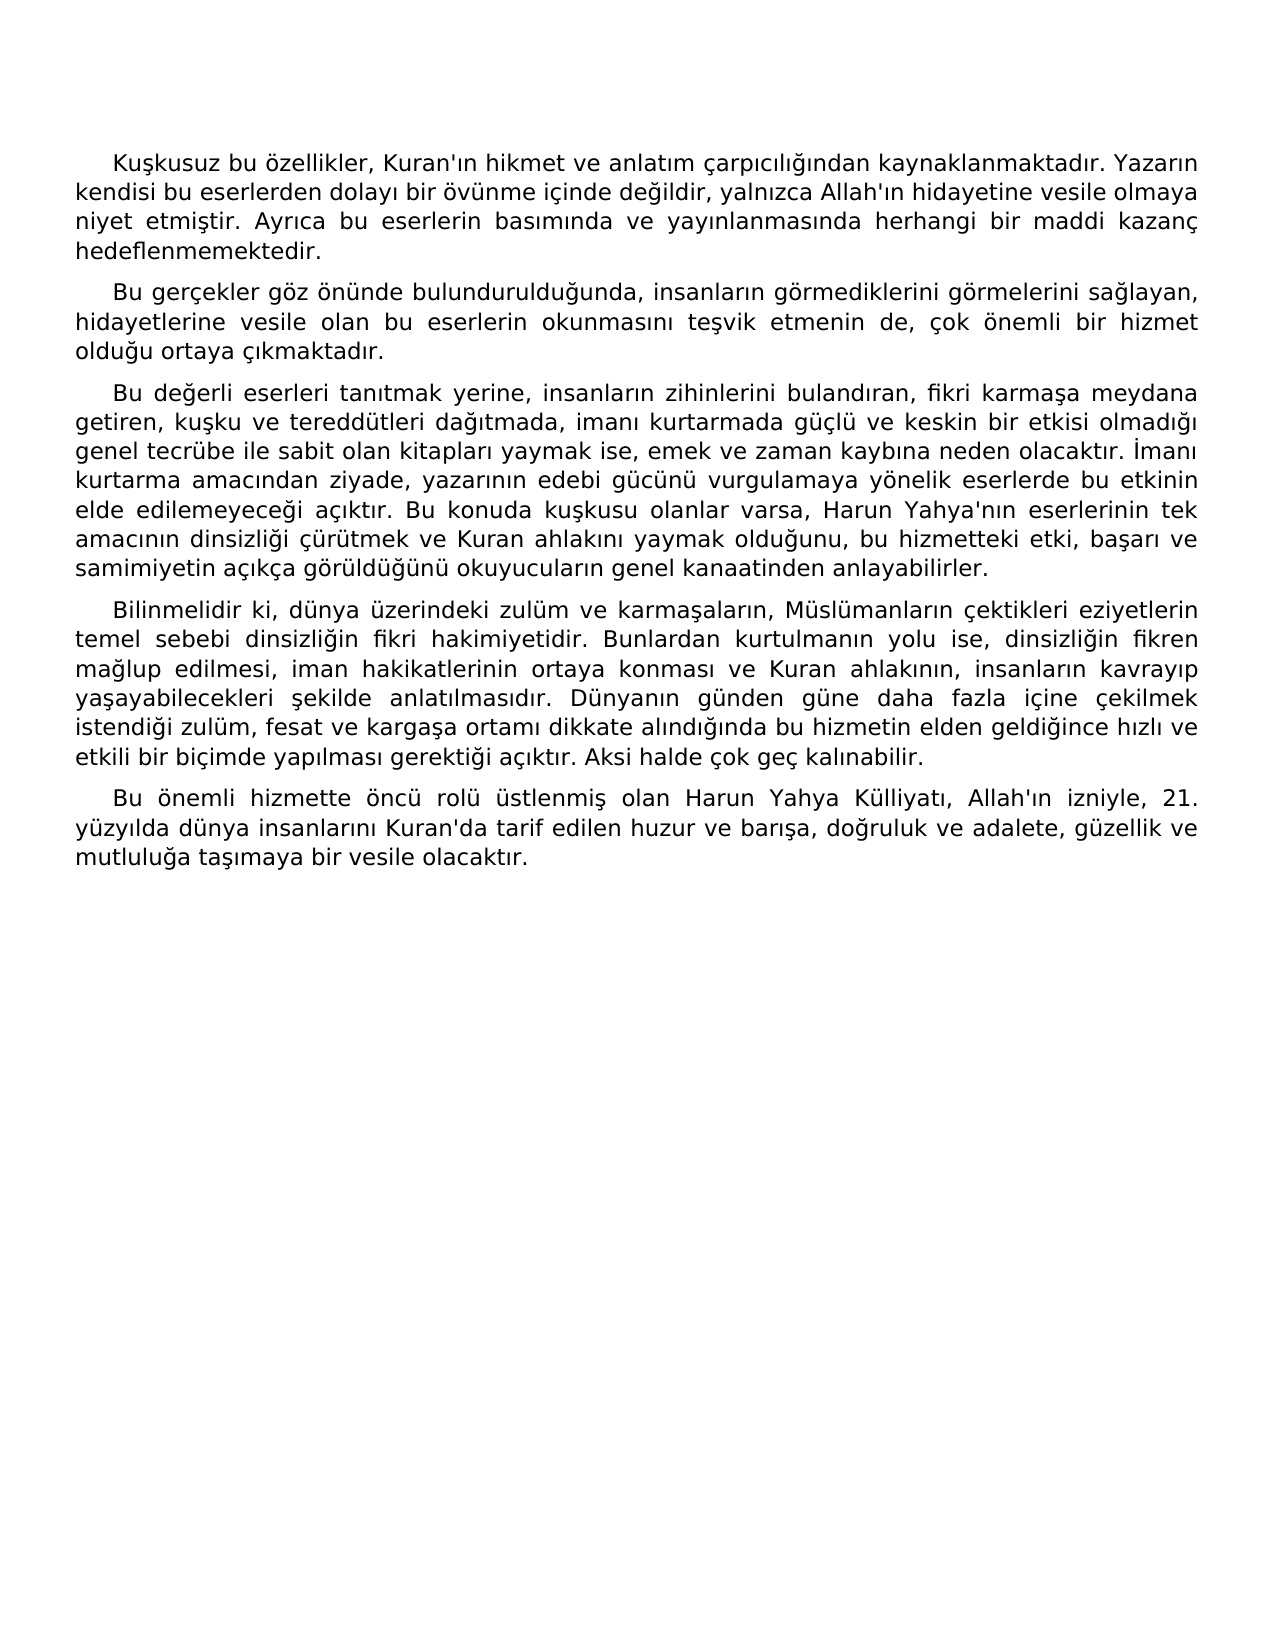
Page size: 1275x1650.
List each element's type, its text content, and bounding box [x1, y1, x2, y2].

text Kuşkusuz bu özellikler, Kuran'ın hikmet ve anlatım çarpıcılığından kaynaklanmaktadır. Yazarın kendisi bu eserlerden dolayı bir övünme içinde değildir, yalnızca Allah'ın hidayetine vesile olmaya niyet etmiştir. Ayrıca bu eserlerin basımında ve yayınlanmasında herhangi bir maddi kazanç hedeflenmemektedir. [75, 150, 1200, 264]
text Bu değerli eserleri tanıtmak yerine, insanların zihinlerini bulandıran, fikri karmaşa meydana getiren, kuşku ve tereddütleri dağıtmada, imanı kurtarmada güçlü ve keskin bir etkisi olmadığı genel tecrübe ile sabit olan kitapları yaymak ise, emek ve zaman kaybına neden olacaktır. İmanı kurtarma amacından ziyade, yazarının edebi gücünü vurgulamaya yönelik eserlerde bu etkinin elde edilemeyeceği açıktır. Bu konuda kuşkusu olanlar varsa, Harun Yahya'nın eserlerinin tek amacının dinsizliği çürütmek ve Kuran ahlakını yaymak olduğunu, bu hizmetteki etki, başarı ve samimiyetin açıkça görüldüğünü okuyucuların genel kanaatinden anlayabilirler. [75, 380, 1200, 582]
text Bu önemli hizmette öncü rolü üstlenmiş olan Harun Yahya Külliyatı, Allah'ın izniyle, 21. yüzyılda dünya insanlarını Kuran'da tarif edilen huzur ve barışa, doğruluk ve adalete, güzellik ve mutluluğa taşımaya bir vesile olacaktır. [75, 785, 1200, 871]
text Bu gerçekler göz önünde bulundurulduğunda, insanların görmediklerini görmelerini sağlayan, hidayetlerine vesile olan bu eserlerin okunmasını teşvik etmenin de, çok önemli bir hizmet olduğu ortaya çıkmaktadır. [75, 279, 1200, 365]
text Bilinmelidir ki, dünya üzerindeki zulüm ve karmaşaların, Müslümanların çektikleri eziyetlerin temel sebebi dinsizliğin fikri hakimiyetidir. Bunlardan kurtulmanın yolu ise, dinsizliğin fikren mağlup edilmesi, iman hakikatlerinin ortaya konması ve Kuran ahlakının, insanların kavrayıp yaşayabilecekleri şekilde anlatılmasıdır. Dünyanın günden güne daha fazla içine çekilmek istendiği zulüm, fesat ve kargaşa ortamı dikkate alındığında bu hizmetin elden geldiğince hızlı ve etkili bir biçimde yapılması gerektiği açıktır. Aksi halde çok geç kalınabilir. [75, 597, 1200, 770]
